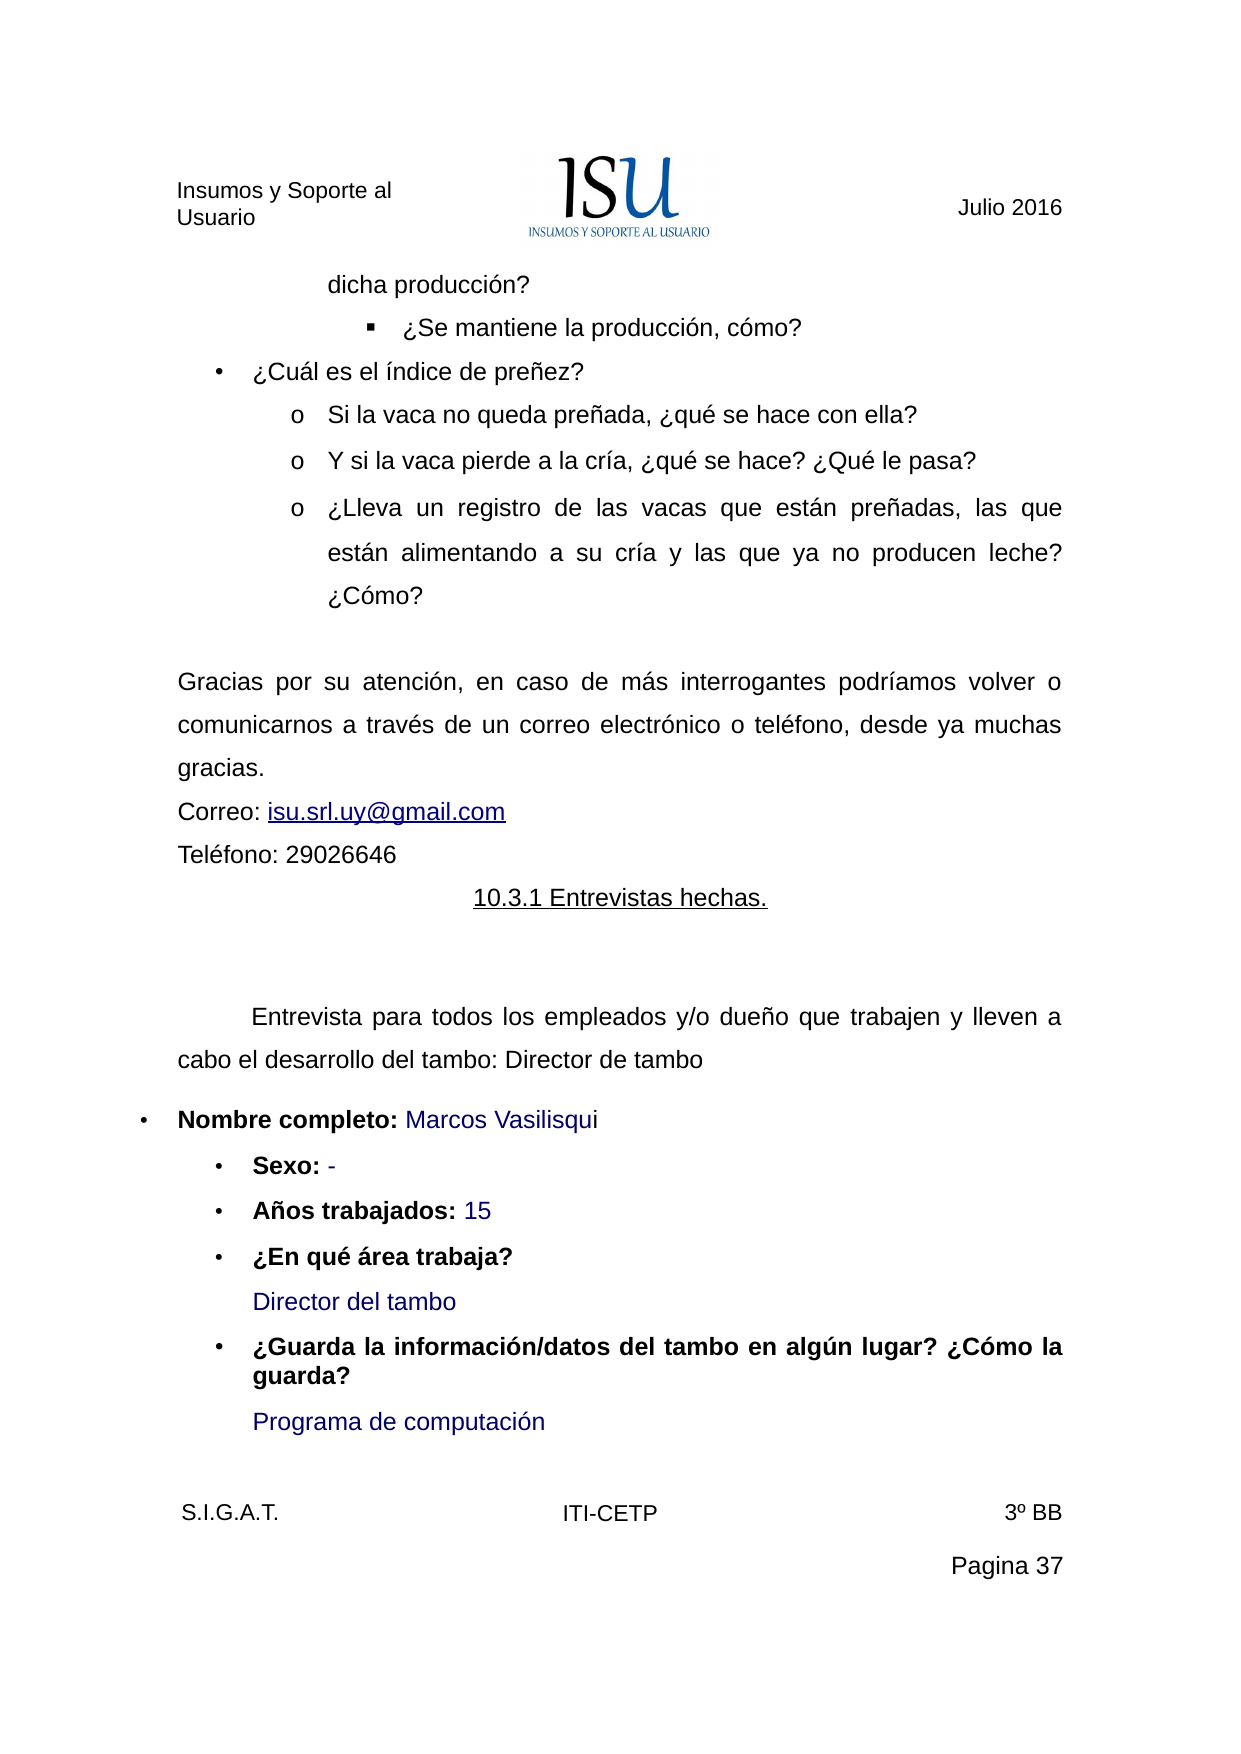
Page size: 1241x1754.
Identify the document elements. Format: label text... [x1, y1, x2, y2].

list ¿Se mantiene la producción, cómo? [365, 313, 1063, 342]
list Si la vaca no queda preñada, ¿qué se hace con ella? [290, 400, 1063, 431]
text Correo: isu.srl.uy@gmail.com [177, 797, 1063, 825]
text Programa de computación [215, 1407, 1063, 1435]
text Entrevista para todos los empleados y/o dueño que trabajen y lleven a cabo el desarrollo del tambo: Director de tambo [177, 1002, 1063, 1074]
text Director del tambo [215, 1287, 1063, 1316]
list Sexo: - [215, 1151, 1063, 1179]
text 10.3.1 Entrevistas hechas. [177, 883, 1063, 912]
list dicha producción? [290, 270, 1063, 299]
list ¿En qué área trabaja? [215, 1242, 1063, 1270]
list Años trabajados: 15 [215, 1196, 1063, 1225]
list ¿Guarda la información/datos del tambo en algún lugar? ¿Cómo la guarda? [215, 1332, 1063, 1390]
list ¿Cuál es el índice de preñez? [215, 357, 1063, 385]
list Nombre completo: Marcos Vasilisqui [140, 1105, 1063, 1134]
list ¿Lleva un registro de las vacas que están preñadas, las que están alimentando a su cría y las que ya no producen leche? ¿Cómo? [290, 492, 1063, 610]
text Teléfono: 29026646 [177, 840, 1063, 868]
text Gracias por su atención, en caso de más interrogantes podríamos volver o comunicarnos a través de un correo electrónico o teléfono, desde ya muchas gracias. [177, 667, 1063, 782]
list Y si la vaca pierde a la cría, ¿qué se hace? ¿Qué le pasa? [290, 446, 1063, 477]
